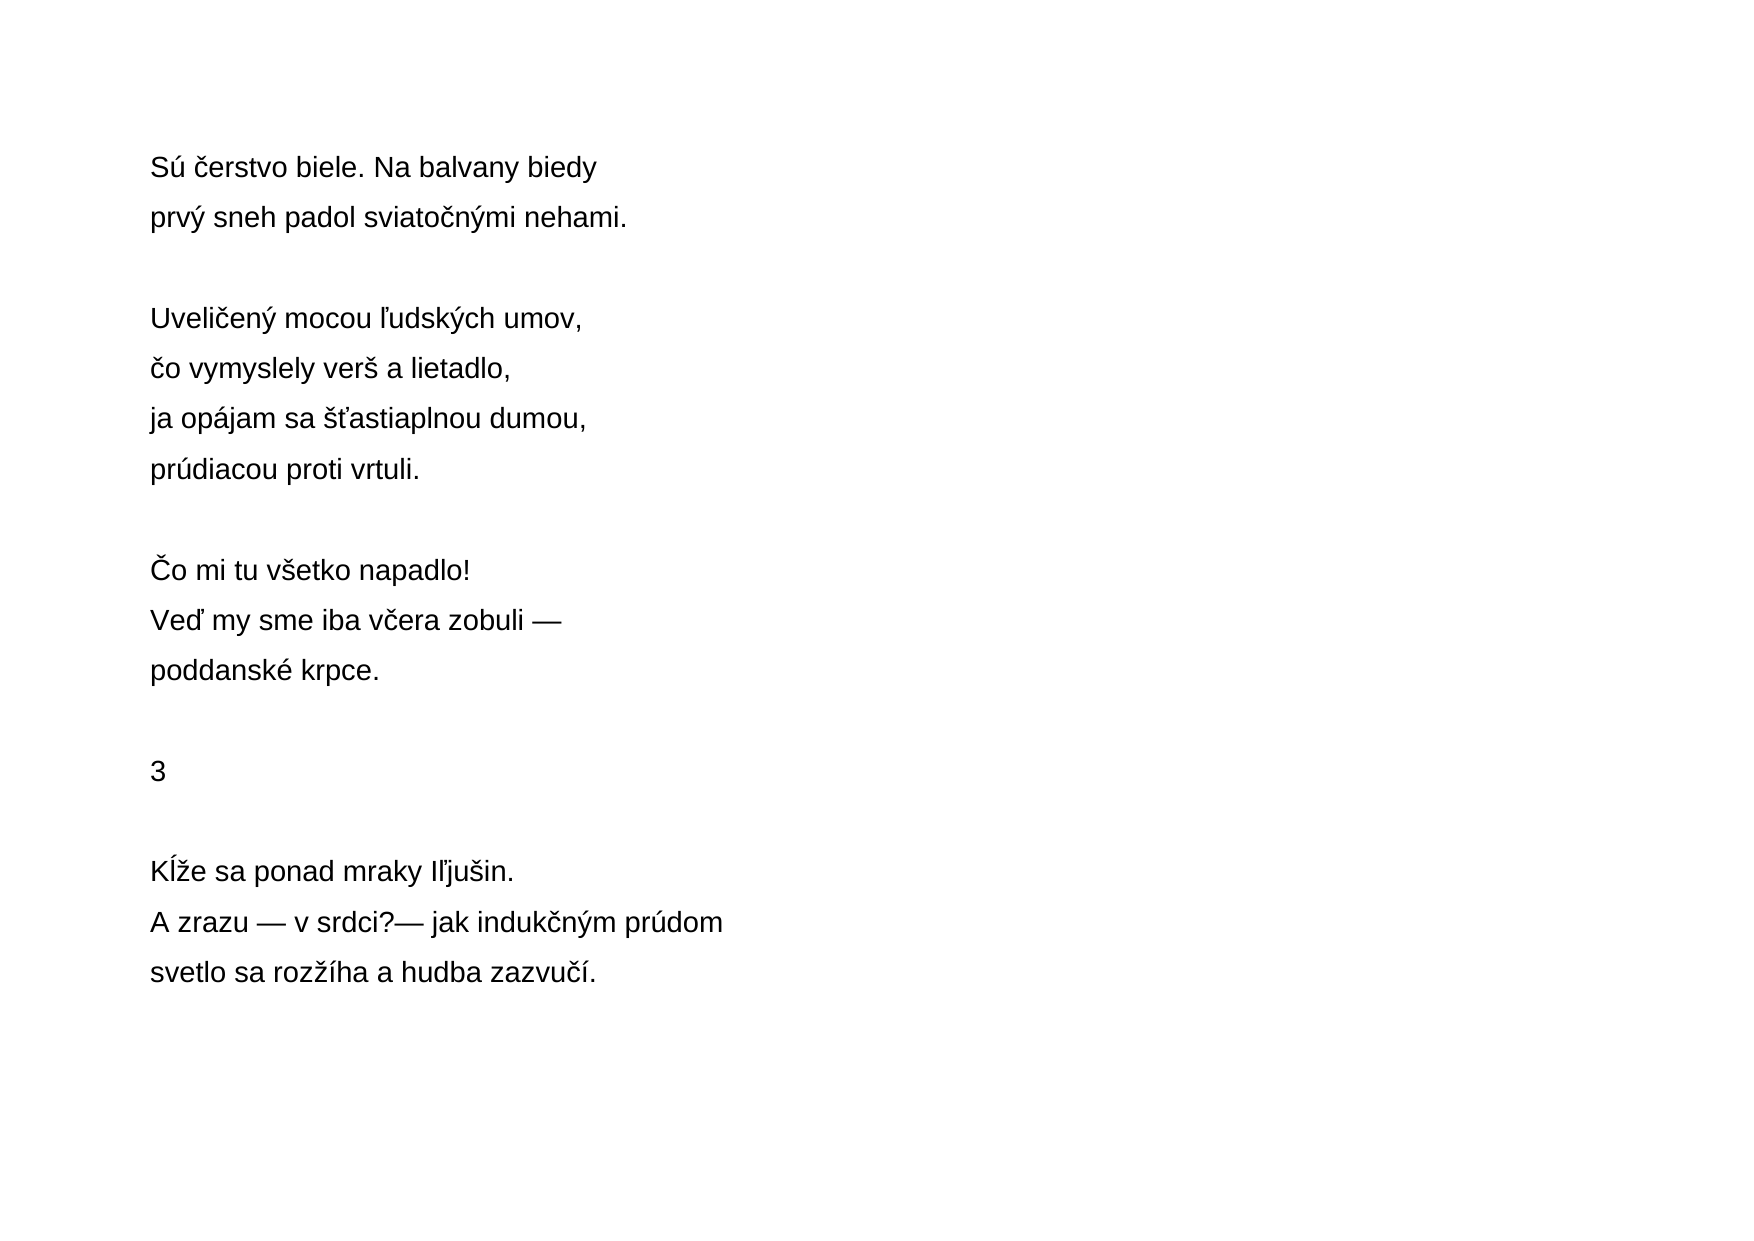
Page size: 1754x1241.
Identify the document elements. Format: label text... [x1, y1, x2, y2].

text 3 [150, 754, 1243, 787]
text svetlo sa rozžíha a hudba zazvučí. [150, 955, 1243, 988]
text ja opájam sa šťastiaplnou dumou, [150, 402, 1243, 435]
text Čo mi tu všetko napadlo! [150, 552, 1243, 586]
text Kĺže sa ponad mraky Iľjušin. [150, 854, 1243, 888]
text prúdiacou proti vrtuli. [150, 452, 1243, 485]
text Sú čerstvo biele. Na balvany biedy [150, 150, 1243, 183]
text Uveličený mocou ľudských umov, [150, 301, 1243, 334]
text prvý sneh padol sviatočnými nehami. [150, 200, 1243, 234]
text poddanské krpce. [150, 653, 1243, 687]
text Veď my sme iba včera zobuli — [150, 603, 1243, 636]
text A zrazu — v srdci?— jak indukčným prúdom [150, 905, 1243, 938]
text čo vymyslely verš a lietadlo, [150, 351, 1243, 385]
